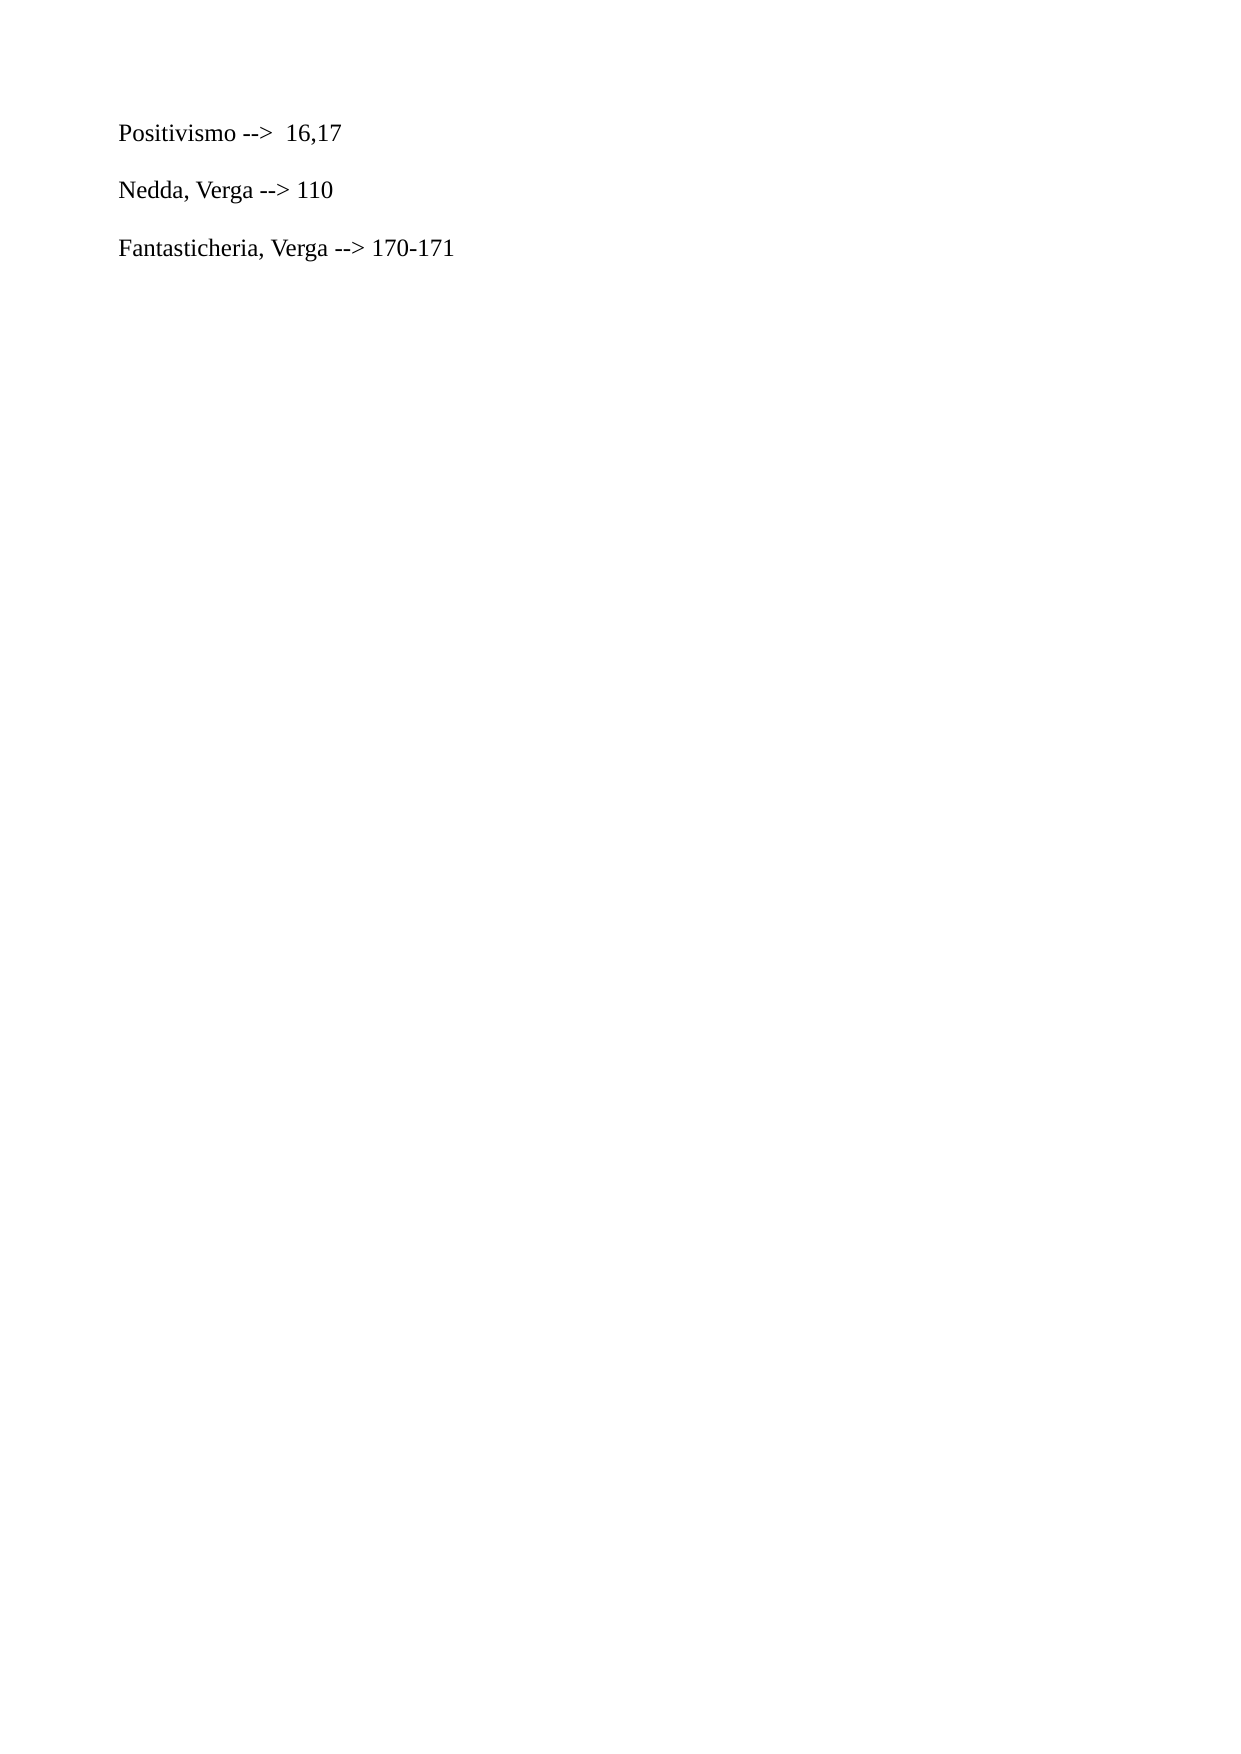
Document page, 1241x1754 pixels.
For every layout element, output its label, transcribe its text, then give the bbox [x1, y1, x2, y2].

text Positivismo --> 16,17 [118, 118, 1122, 147]
text Fantasticheria, Verga --> 170-171 [118, 233, 1122, 262]
text Nedda, Verga --> 110 [118, 176, 1122, 204]
